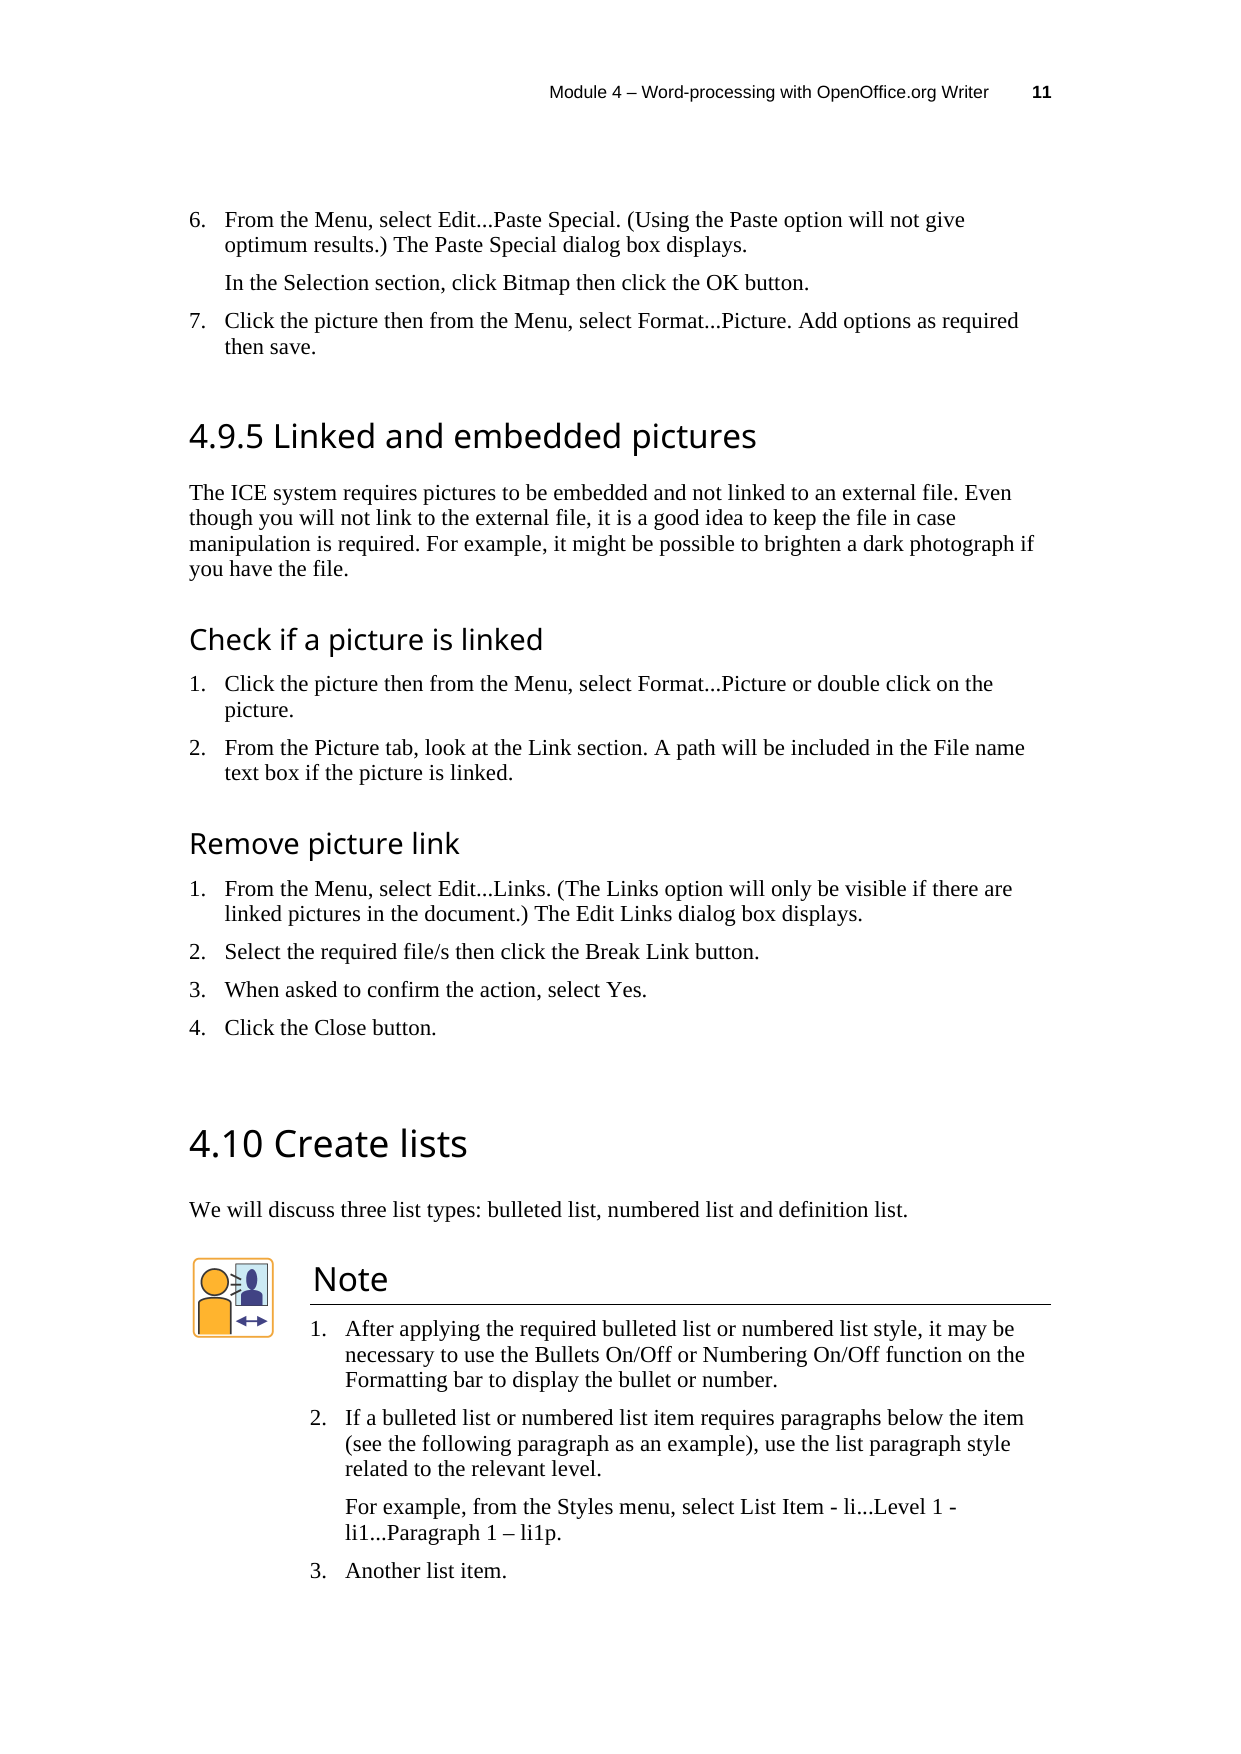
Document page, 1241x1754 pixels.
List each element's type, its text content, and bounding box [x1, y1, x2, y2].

table_cell After applying the required bulleted list or numbered list style, it may be necessary to use the Bullets On/Off or Numbering On/Off function on the Formatting bar to display the bullet or number. If a bulleted list or numbered list item requires paragraphs below the item (see the following paragraph as an example), use the list paragraph style related to the relevant level. For example, from the Styles menu, select List Item - li...Level 1 - li1...Paragraph 1 – li1p. Another list item. [310, 1310, 1051, 1589]
list From the Menu, select Edit...Paste Special. (Using the Paste option will not give optimum results.) The Paste Special dialog box displays. [189, 207, 1051, 258]
text We will discuss three list types: bulleted list, numbered list and definition list. [189, 1197, 1051, 1223]
list From the Picture tab, look at the Link section. A path will be included in the File name text box if the picture is linked. [189, 735, 1051, 786]
subtitle Create lists [189, 1117, 1051, 1168]
table_header [310, 1305, 1051, 1310]
text The ICE system requires pictures to be embedded and not linked to an external file. Even though you will not link to the external file, it is a good idea to keep the file in case manipulation is required. For example, it might be possible to brighten a dark photograph if you have the file. [189, 479, 1051, 581]
table_header [189, 1248, 309, 1589]
table_header Note [310, 1248, 1051, 1304]
list Click the Close button. [189, 1015, 1051, 1040]
picture [188, 1253, 278, 1342]
list Click the picture then from the Menu, select Format...Picture. Add options as required then save. [189, 308, 1051, 359]
subtitle Linked and embedded pictures [189, 413, 1051, 458]
list From the Menu, select Edit...Links. (The Links option will only be visible if there are linked pictures in the document.) The Edit Links dialog box displays. [189, 876, 1051, 927]
text In the Selection section, click Bitmap then click the OK button. [224, 270, 1051, 296]
list Click the picture then from the Menu, select Format...Picture or double click on the picture. [189, 671, 1051, 722]
text Remove picture link [189, 823, 1051, 863]
list When asked to confirm the action, select Yes. [189, 977, 1051, 1002]
list Select the required file/s then click the Break Link button. [189, 939, 1051, 964]
text Check if a picture is linked [189, 619, 1051, 659]
